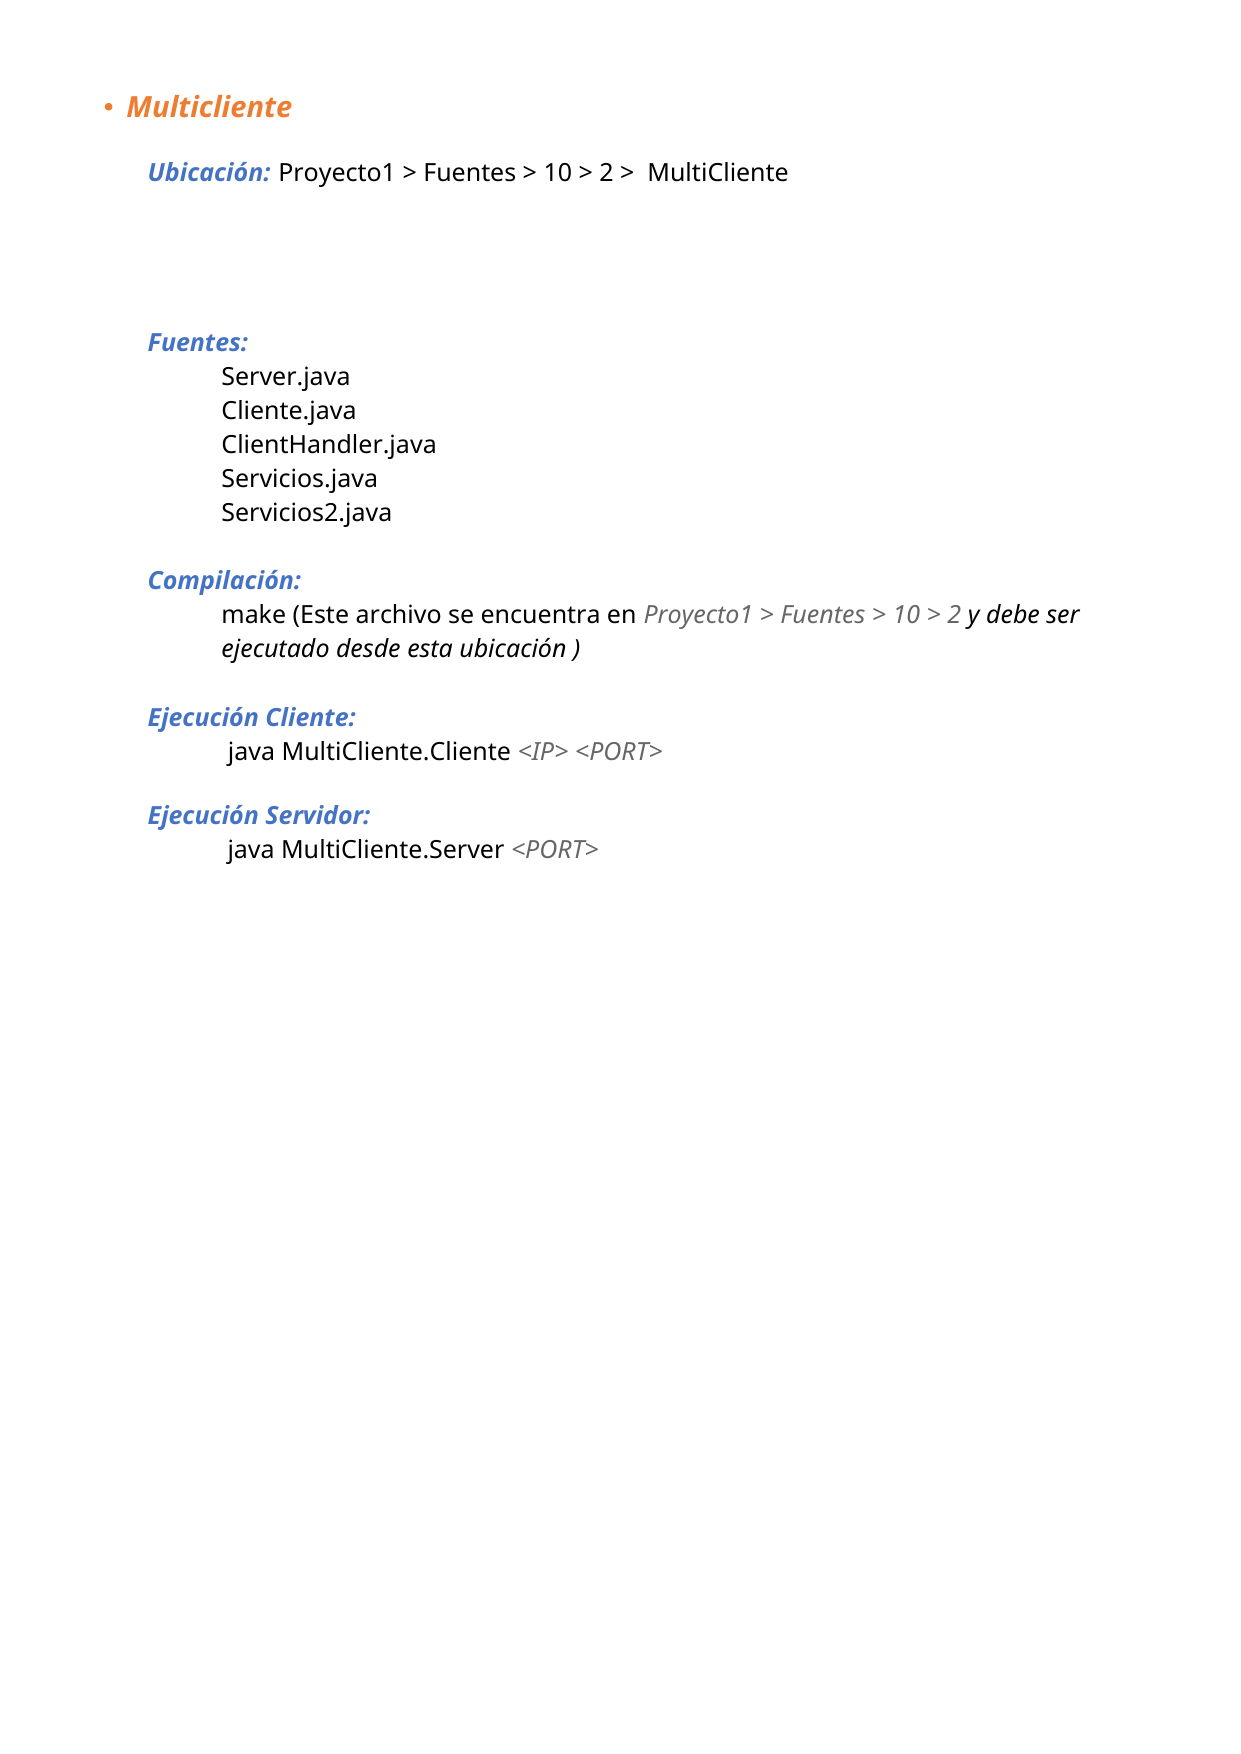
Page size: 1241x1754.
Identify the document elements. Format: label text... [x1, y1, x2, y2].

list Multicliente [30, 87, 1182, 126]
text Fuentes: [30, 324, 1182, 359]
text make (Este archivo se encuentra en Proyecto1 > Fuentes > 10 > 2 y debe ser ejecutado desde esta ubicación ) [103, 597, 1182, 665]
text Ejecución Servidor: [0, 798, 1182, 832]
text Ejecución Cliente: [103, 699, 1182, 733]
text java MultiCliente.Cliente <IP> <PORT> [103, 733, 1182, 767]
text Servicios.java [103, 461, 1182, 495]
text Servicios2.java [103, 495, 1182, 529]
text Compilación: [0, 563, 1182, 597]
text java MultiCliente.Server <PORT> [103, 832, 1184, 866]
text Ubicación: Proyecto1 > Fuentes > 10 > 2 > MultiCliente [30, 154, 1182, 188]
text Server.java [103, 359, 1182, 393]
text Cliente.java [103, 393, 1182, 427]
text ClientHandler.java [103, 427, 1182, 461]
